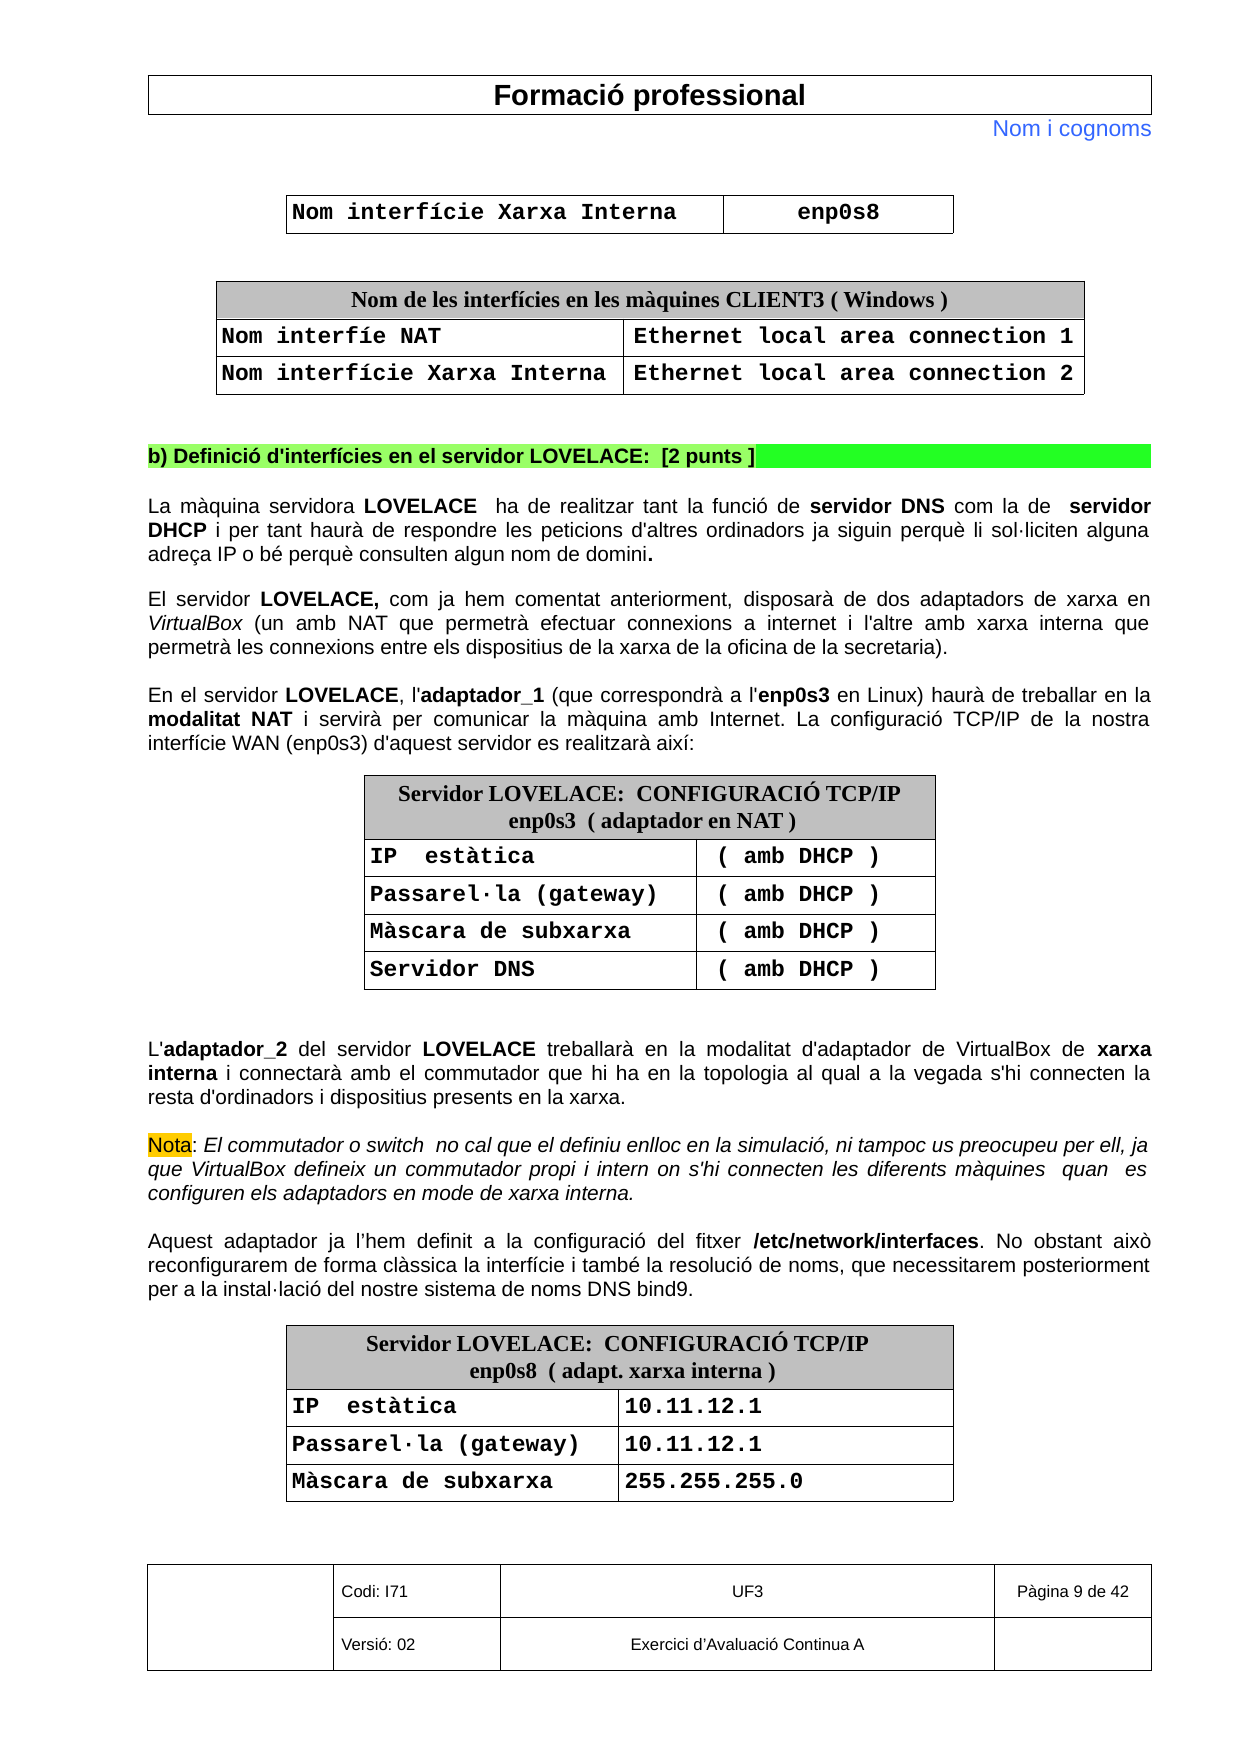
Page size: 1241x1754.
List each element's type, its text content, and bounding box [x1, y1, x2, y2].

table_cell Nom interfíe NAT [217, 320, 623, 356]
list El servidor LOVELACE, com ja hem comentat anteriorment, disposarà de dos adaptadors de xarxa en VirtualBox (un amb NAT que permetrà efectuar connexions a internet i l'altre amb xarxa interna que permetrà les connexions entre els dispositius de la xarxa de la oficina de la secretaria). [110, 587, 1151, 658]
table_cell 10.11.12.1 [619, 1427, 953, 1464]
table_cell Servidor DNS [365, 952, 696, 989]
table_cell Ethernet local area connection 2 [624, 357, 1084, 393]
text b) Definició d'interfícies en el servidor LOVELACE: [2 punts ] [148, 444, 1151, 468]
list L'adaptador_2 del servidor LOVELACE treballarà en la modalitat d'adaptador de VirtualBox de xarxa interna i connectarà amb el commutador que hi ha en la topologia al qual a la vegada s'hi connecten la resta d'ordinadors i dispositius presents en la xarxa. [110, 1037, 1151, 1109]
table_header Servidor LOVELACE: CONFIGURACIÓ TCP/IP enp0s3 ( adaptador en NAT ) [365, 776, 935, 839]
table_cell Nom interfície Xarxa Interna [287, 196, 723, 232]
table_header Nom de les interfícies en les màquines CLIENT3 ( Windows ) [217, 282, 1084, 318]
table_cell ( amb DHCP ) [697, 915, 935, 951]
table_cell Màscara de subxarxa [287, 1465, 618, 1501]
table_cell enp0s8 [724, 196, 953, 232]
table_cell 255.255.255.0 [619, 1465, 953, 1501]
table_header Servidor LOVELACE: CONFIGURACIÓ TCP/IP enp0s8 ( adapt. xarxa interna ) [287, 1326, 953, 1389]
table_cell IP estàtica [287, 1390, 618, 1426]
table_cell ( amb DHCP ) [697, 952, 935, 989]
table_cell Passarel·la (gateway) [287, 1427, 618, 1464]
text En el servidor LOVELACE, l'adaptador_1 (que correspondrà a l'enp0s3 en Linux) haurà de treballar en la modalitat NAT i servirà per comunicar la màquina amb Internet. La configuració TCP/IP de la nostra interfície WAN (enp0s3) d'aquest servidor es realitzarà així: [148, 682, 1151, 754]
table_cell ( amb DHCP ) [697, 877, 935, 914]
list La màquina servidora LOVELACE ha de realitzar tant la funció de servidor DNS com la de servidor DHCP i per tant haurà de respondre les peticions d'altres ordinadors ja siguin perquè li sol·liciten alguna adreça IP o bé perquè consulten algun nom de domini. [112, 494, 1151, 566]
table_cell 10.11.12.1 [619, 1390, 953, 1426]
table_cell ( amb DHCP ) [697, 840, 935, 876]
table_cell Nom interfície Xarxa Interna [217, 357, 623, 393]
table_cell IP estàtica [365, 840, 696, 876]
table_cell Màscara de subxarxa [365, 915, 696, 951]
table_cell Passarel·la (gateway) [365, 877, 696, 914]
table_cell Ethernet local area connection 1 [624, 320, 1084, 356]
list Aquest adaptador ja l’hem definit a la configuració del fitxer /etc/network/interfaces. No obstant això reconfigurarem de forma clàssica la interfície i també la resolució de noms, que necessitarem posteriorment per a la instal·lació del nostre sistema de noms DNS bind9. [110, 1229, 1151, 1301]
list Nota: El commutador o switch no cal que el definiu enlloc en la simulació, ni tampoc us preocupeu per ell, ja que VirtualBox defineix un commutador propi i intern on s'hi connecten les diferents màquines quan es configuren els adaptadors en mode de xarxa interna. [110, 1133, 1151, 1205]
